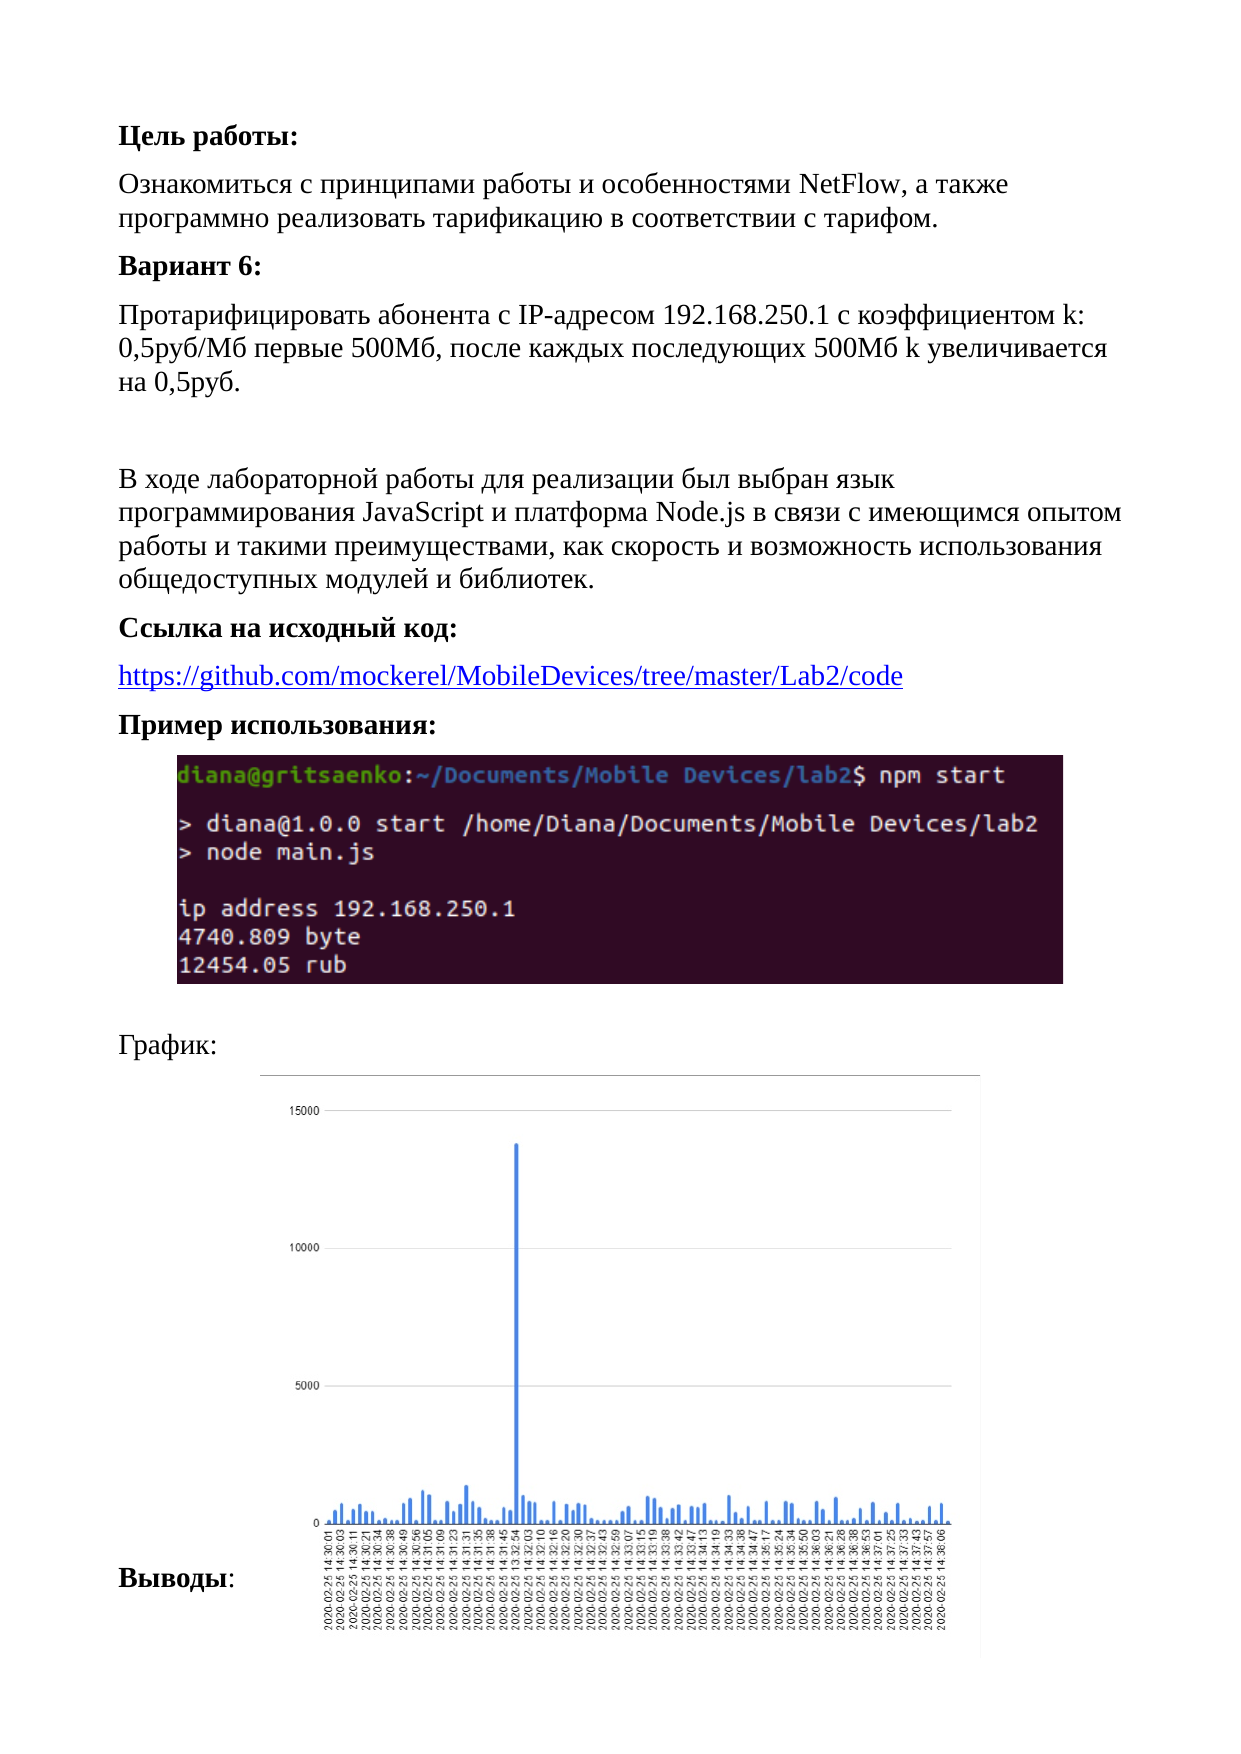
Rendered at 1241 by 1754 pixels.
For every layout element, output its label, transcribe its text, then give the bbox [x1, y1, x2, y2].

text Ссылка на исходный код: [118, 610, 1122, 643]
picture [177, 755, 1064, 984]
text Ознакомиться с принципами работы и особенностями NetFlow, а также программно реализовать тарификацию в соответствии с тарифом. [118, 167, 1122, 234]
text Цель работы: [118, 118, 1122, 152]
text Выводы: [118, 1560, 260, 1594]
text В ходе лабораторной работы для реализации был выбран язык программирования JavaScript и платформа Node.js в связи с имеющимся опытом работы и такими преимуществами, как скорость и возможность использования общедоступных модулей и библиотек. [118, 461, 1122, 595]
text [980, 1560, 1122, 1594]
text https://github.com/mockerel/MobileDevices/tree/master/Lab2/code [118, 658, 1122, 692]
text Пример использования: [118, 707, 1122, 740]
text Протарифицировать абонента с IP-адресом 192.168.250.1 с коэффициентом k: 0,5руб/Мб первые 500Мб, после каждых последующих 500Мб k увеличивается на 0,5руб. [118, 297, 1122, 398]
text Вариант 6: [118, 248, 1122, 282]
text График: [118, 1027, 1122, 1061]
picture [260, 1075, 980, 1658]
